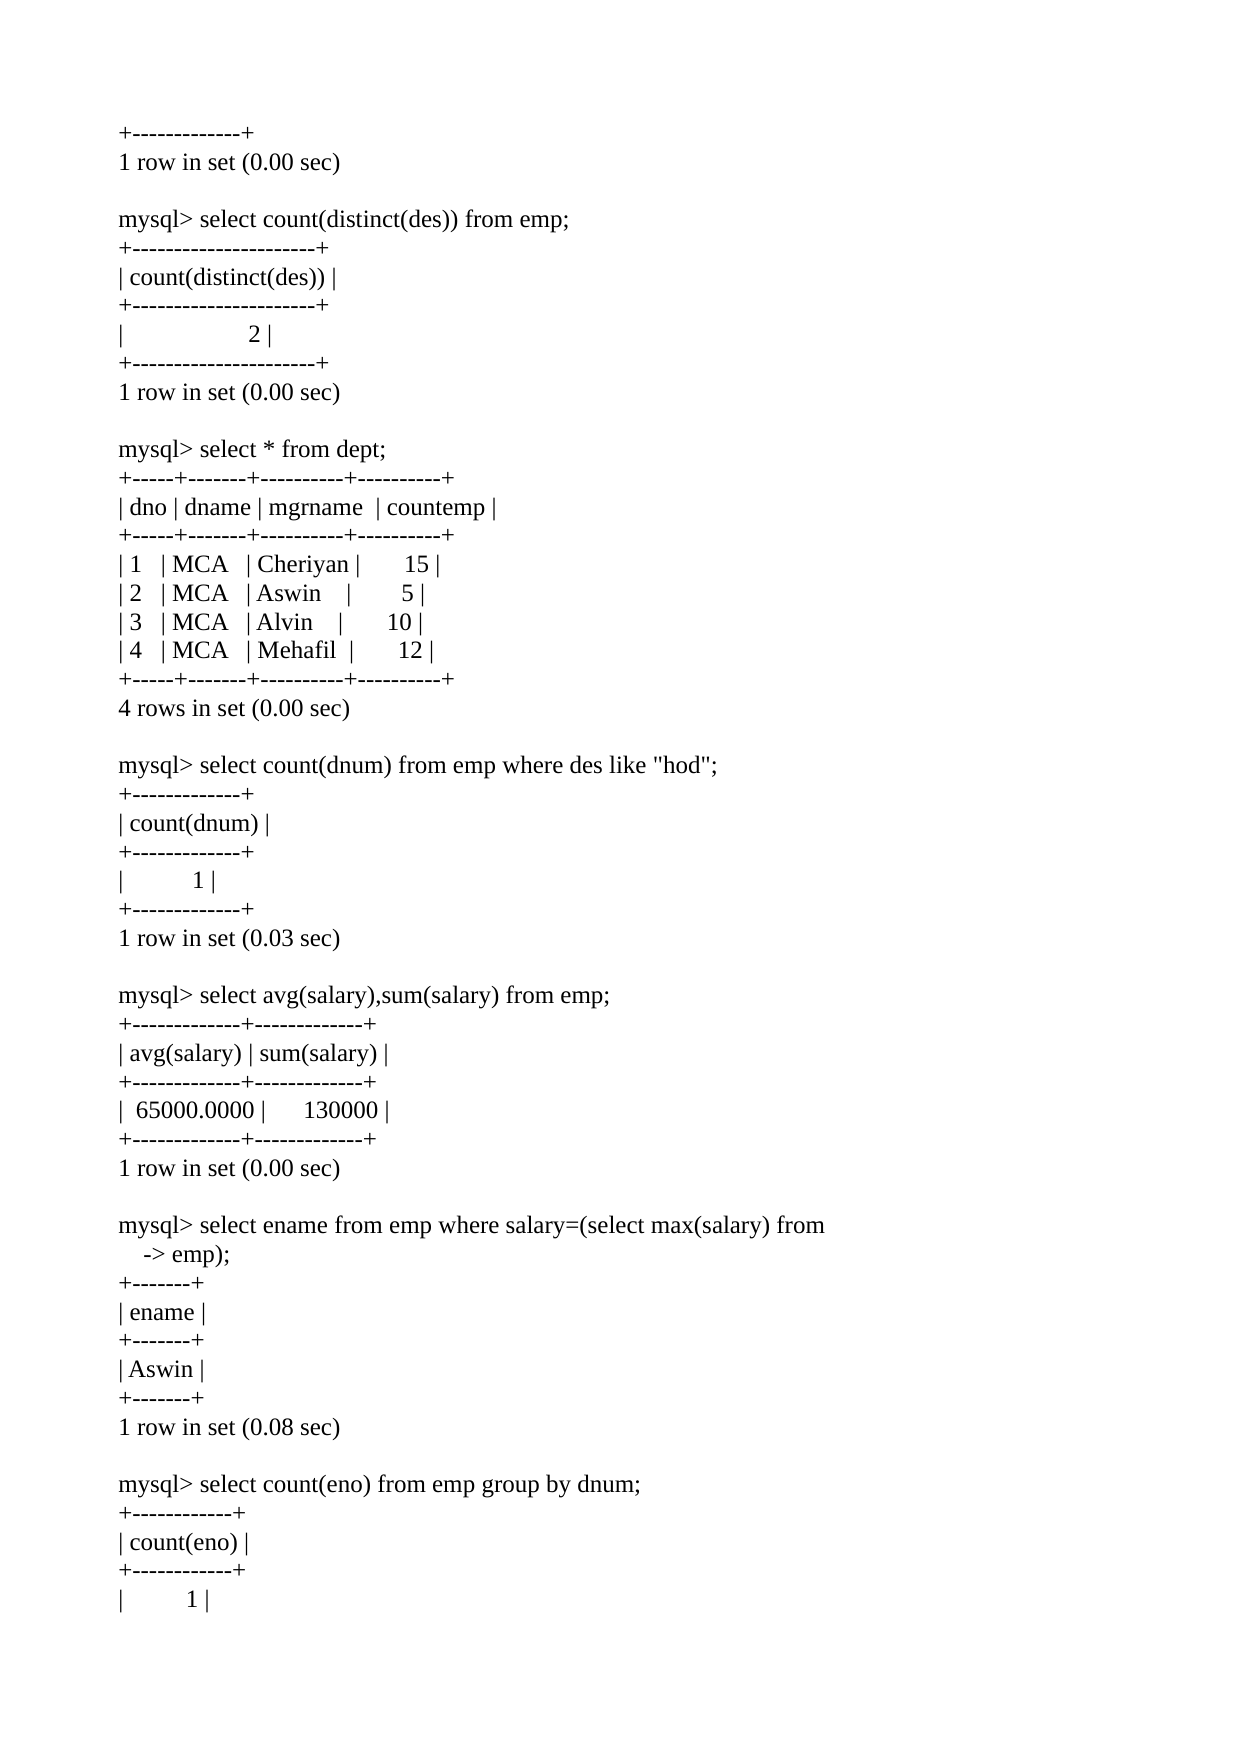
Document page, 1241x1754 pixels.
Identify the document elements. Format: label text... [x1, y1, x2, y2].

text +-------------+-------------+ [118, 1067, 1122, 1096]
text | ename | [118, 1297, 1122, 1326]
text | Aswin | [118, 1354, 1122, 1383]
text mysql> select count(distinct(des)) from emp; [118, 204, 1122, 233]
text +------------+ [118, 1556, 1122, 1584]
text +-------+ [118, 1383, 1122, 1412]
text +-------+ [118, 1326, 1122, 1354]
text mysql> select count(eno) from emp group by dnum; [118, 1469, 1122, 1498]
text +-------------+ [118, 118, 1122, 147]
text +-----+-------+----------+----------+ [118, 521, 1122, 549]
text | 2 | MCA | Aswin | 5 | [118, 578, 1122, 607]
text | 65000.0000 | 130000 | [118, 1096, 1122, 1124]
text mysql> select ename from emp where salary=(select max(salary) from [118, 1211, 1122, 1239]
text +-------------+-------------+ [118, 1124, 1122, 1153]
text | 3 | MCA | Alvin | 10 | [118, 607, 1122, 636]
text mysql> select avg(salary),sum(salary) from emp; [118, 981, 1122, 1009]
text +----------------------+ [118, 348, 1122, 377]
text +------------+ [118, 1498, 1122, 1527]
text 1 row in set (0.08 sec) [118, 1412, 1122, 1441]
text 1 row in set (0.03 sec) [118, 923, 1122, 952]
text | count(dnum) | [118, 808, 1122, 837]
text +-------------+-------------+ [118, 1009, 1122, 1038]
text mysql> select * from dept; [118, 434, 1122, 463]
text +-------+ [118, 1268, 1122, 1297]
text | 1 | MCA | Cheriyan | 15 | [118, 549, 1122, 578]
text | 1 | [118, 866, 1122, 894]
text | count(distinct(des)) | [118, 262, 1122, 291]
text 1 row in set (0.00 sec) [118, 1153, 1122, 1182]
text | dno | dname | mgrname | countemp | [118, 492, 1122, 521]
text +----------------------+ [118, 233, 1122, 262]
text 1 row in set (0.00 sec) [118, 377, 1122, 406]
text -> emp); [118, 1239, 1122, 1268]
text | avg(salary) | sum(salary) | [118, 1038, 1122, 1067]
text | 1 | [118, 1584, 1122, 1613]
text +-------------+ [118, 894, 1122, 923]
text 4 rows in set (0.00 sec) [118, 693, 1122, 722]
text +----------------------+ [118, 291, 1122, 319]
text mysql> select count(dnum) from emp where des like "hod"; [118, 751, 1122, 779]
text +-----+-------+----------+----------+ [118, 664, 1122, 693]
text +-------------+ [118, 779, 1122, 808]
text | 2 | [118, 319, 1122, 348]
text 1 row in set (0.00 sec) [118, 147, 1122, 176]
text +-------------+ [118, 837, 1122, 866]
text +-----+-------+----------+----------+ [118, 463, 1122, 492]
text | 4 | MCA | Mehafil | 12 | [118, 636, 1122, 664]
text | count(eno) | [118, 1527, 1122, 1556]
